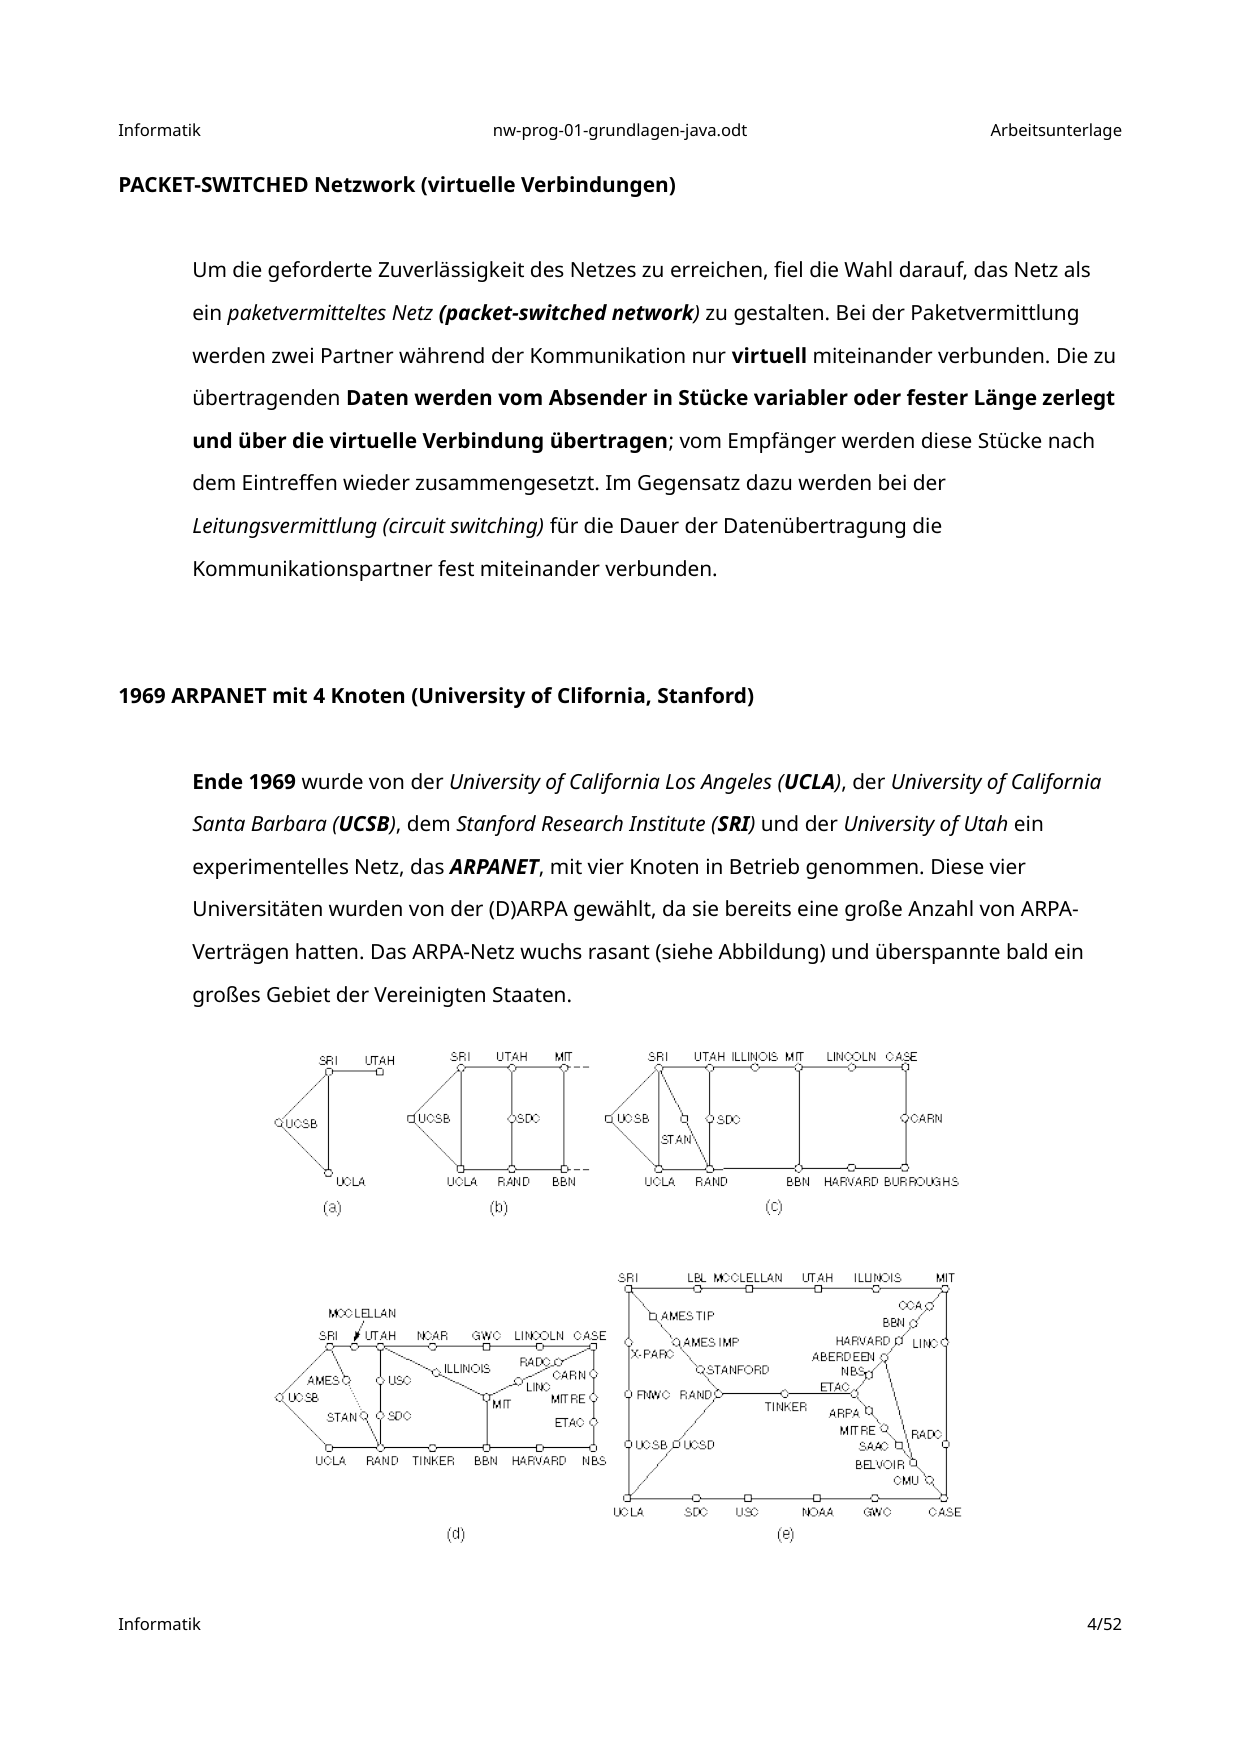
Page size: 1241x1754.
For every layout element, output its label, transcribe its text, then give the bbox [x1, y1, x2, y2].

picture [259, 1031, 981, 1551]
text [118, 1022, 243, 1559]
text Ende 1969 wurde von der University of California Los Angeles (UCLA), der University of California Santa Barbara (UCSB), dem Stanford Research Institute (SRI) und der University of Utah ein experimentelles Netz, das ARPANET, mit vier Knoten in Betrieb genommen. Diese vier Universitäten wurden von der (D)ARPA gewählt, da sie bereits eine große Anzahl von ARPA-Verträgen hatten. Das ARPA-Netz wuchs rasant (siehe Abbildung) und überspannte bald ein großes Gebiet der Vereinigten Staaten. [192, 767, 1122, 1008]
text 1969 ARPANET mit 4 Knoten (University of Clifornia, Stanford) [118, 682, 1122, 710]
text PACKET-SWITCHED Netzwork (virtuelle Verbindungen) [118, 170, 1122, 199]
text [997, 1022, 1122, 1559]
text Um die geforderte Zuverlässigkeit des Netzes zu erreichen, fiel die Wahl darauf, das Netz als ein paketvermitteltes Netz (packet-switched network) zu gestalten. Bei der Paketvermittlung werden zwei Partner während der Kommunikation nur virtuell miteinander verbunden. Die zu übertragenden Daten werden vom Absender in Stücke variabler oder fester Länge zerlegt und über die virtuelle Verbindung übertragen; vom Empfänger werden diese Stücke nach dem Eintreffen wieder zusammengesetzt. Im Gegensatz dazu werden bei der Leitungsvermittlung (circuit switching) für die Dauer der Datenübertragung die Kommunikationspartner fest miteinander verbunden. [192, 256, 1122, 582]
